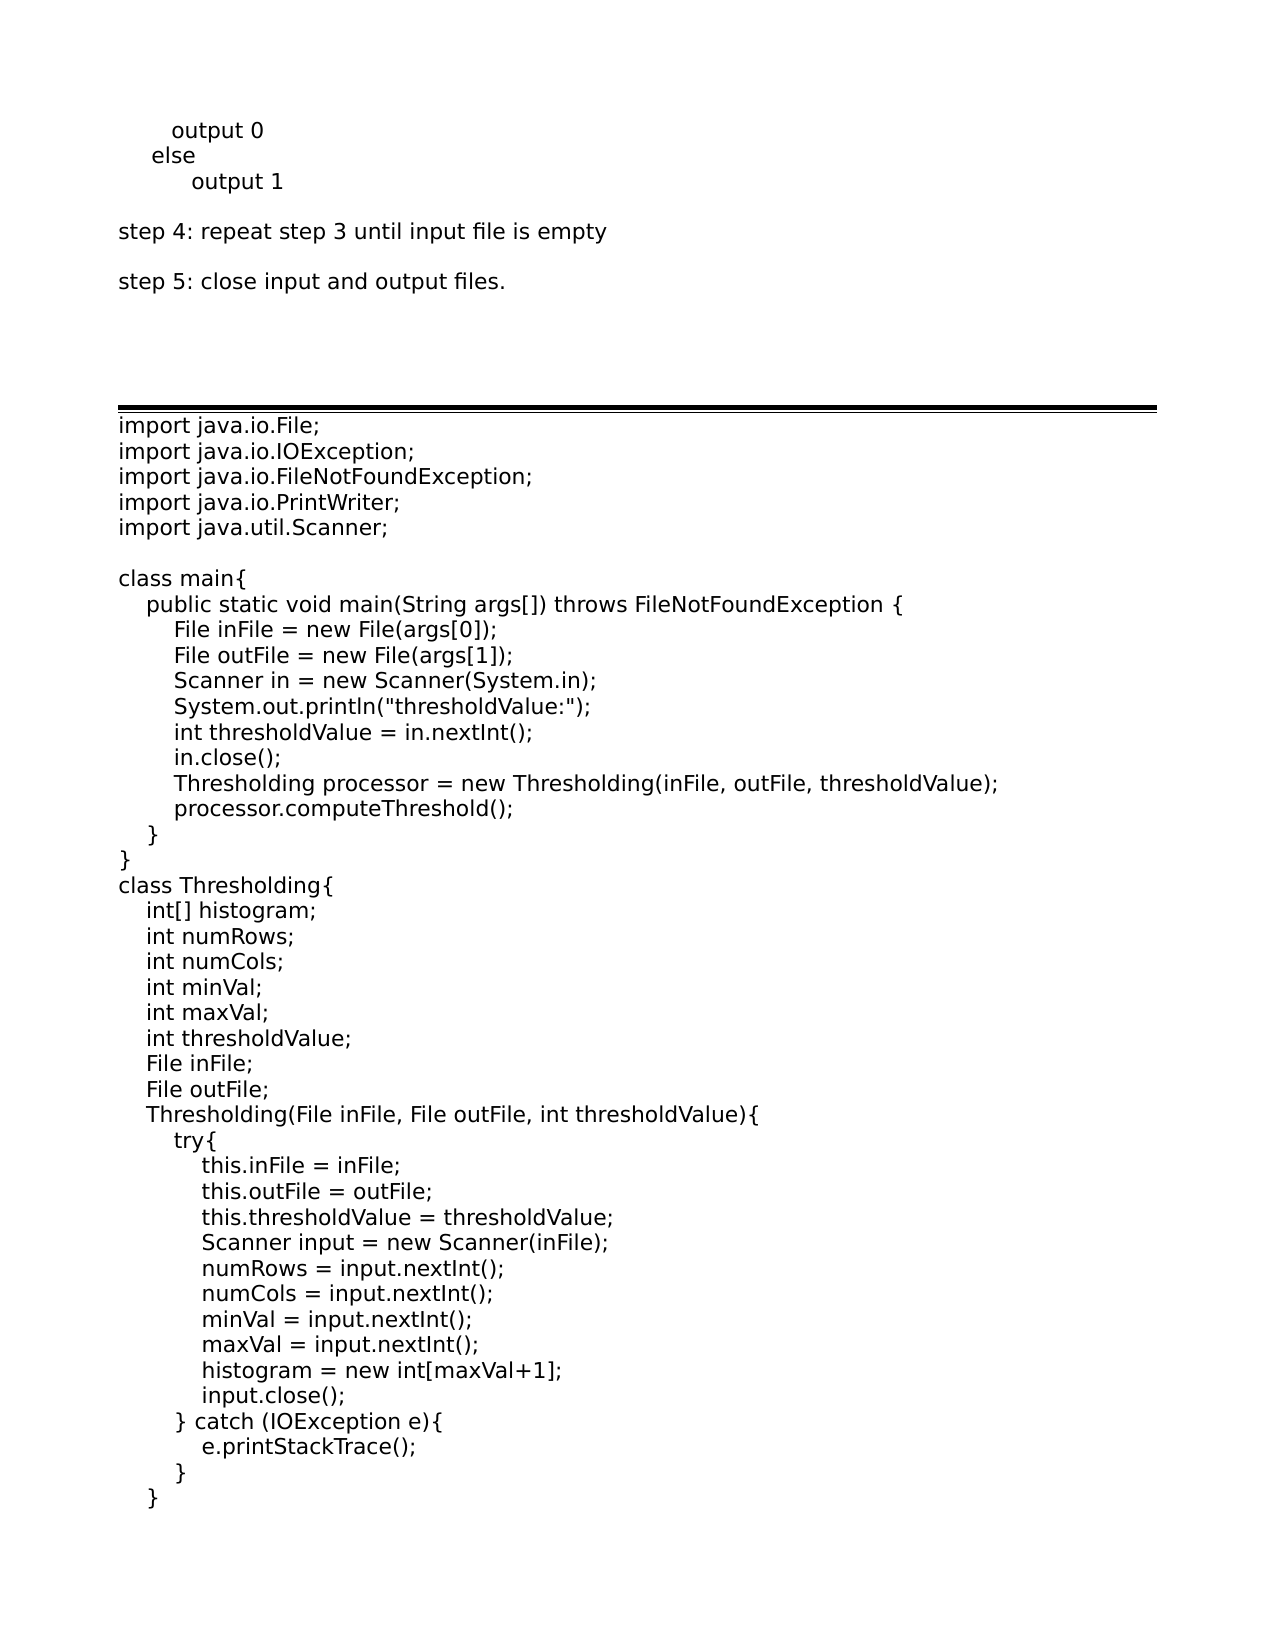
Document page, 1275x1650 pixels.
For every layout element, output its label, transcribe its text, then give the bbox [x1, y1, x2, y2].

text output 1 [118, 169, 1157, 195]
text this.thresholdValue = thresholdValue; [118, 1204, 1157, 1230]
text minVal = input.nextInt(); [118, 1307, 1157, 1332]
text class main{ [118, 567, 1157, 592]
text } [118, 822, 1157, 847]
text } [118, 1485, 1157, 1511]
text import java.io.IOException; [118, 439, 1157, 464]
text import java.io.FileNotFoundException; [118, 464, 1157, 490]
text int minVal; [118, 975, 1157, 1000]
text import java.io.File; [118, 413, 1157, 439]
text File inFile = new File(args[0]); [118, 618, 1157, 643]
text import java.io.PrintWriter; [118, 490, 1157, 516]
text } catch (IOException e){ [118, 1409, 1157, 1434]
text int thresholdValue; [118, 1026, 1157, 1051]
text Scanner in = new Scanner(System.in); [118, 669, 1157, 694]
text int maxVal; [118, 1000, 1157, 1026]
text Thresholding processor = new Thresholding(inFile, outFile, thresholdValue); [118, 771, 1157, 796]
text e.printStackTrace(); [118, 1434, 1157, 1460]
text } [118, 1460, 1157, 1485]
text Thresholding(File inFile, File outFile, int thresholdValue){ [118, 1102, 1157, 1128]
text File inFile; [118, 1051, 1157, 1077]
text int numCols; [118, 949, 1157, 975]
text else [118, 144, 1157, 169]
text System.out.println("thresholdValue:"); [118, 694, 1157, 720]
text this.outFile = outFile; [118, 1179, 1157, 1204]
text int numRows; [118, 924, 1157, 949]
text maxVal = input.nextInt(); [118, 1332, 1157, 1358]
text Scanner input = new Scanner(inFile); [118, 1230, 1157, 1256]
text input.close(); [118, 1383, 1157, 1409]
text numCols = input.nextInt(); [118, 1281, 1157, 1307]
text class Thresholding{ [118, 873, 1157, 898]
text int thresholdValue = in.nextInt(); [118, 720, 1157, 745]
text step 5: close input and output files. [118, 269, 1157, 294]
text step 4: repeat step 3 until input file is empty [118, 219, 1157, 244]
text File outFile = new File(args[1]); [118, 643, 1157, 669]
text in.close(); [118, 745, 1157, 771]
text numRows = input.nextInt(); [118, 1256, 1157, 1281]
text public static void main(String args[]) throws FileNotFoundException { [118, 592, 1157, 618]
text this.inFile = inFile; [118, 1153, 1157, 1179]
text import java.util.Scanner; [118, 516, 1157, 541]
text try{ [118, 1128, 1157, 1153]
text histogram = new int[maxVal+1]; [118, 1358, 1157, 1383]
text int[] histogram; [118, 898, 1157, 924]
text processor.computeThreshold(); [118, 796, 1157, 822]
text output 0 [118, 118, 1157, 144]
text File outFile; [118, 1077, 1157, 1102]
text } [118, 847, 1157, 873]
